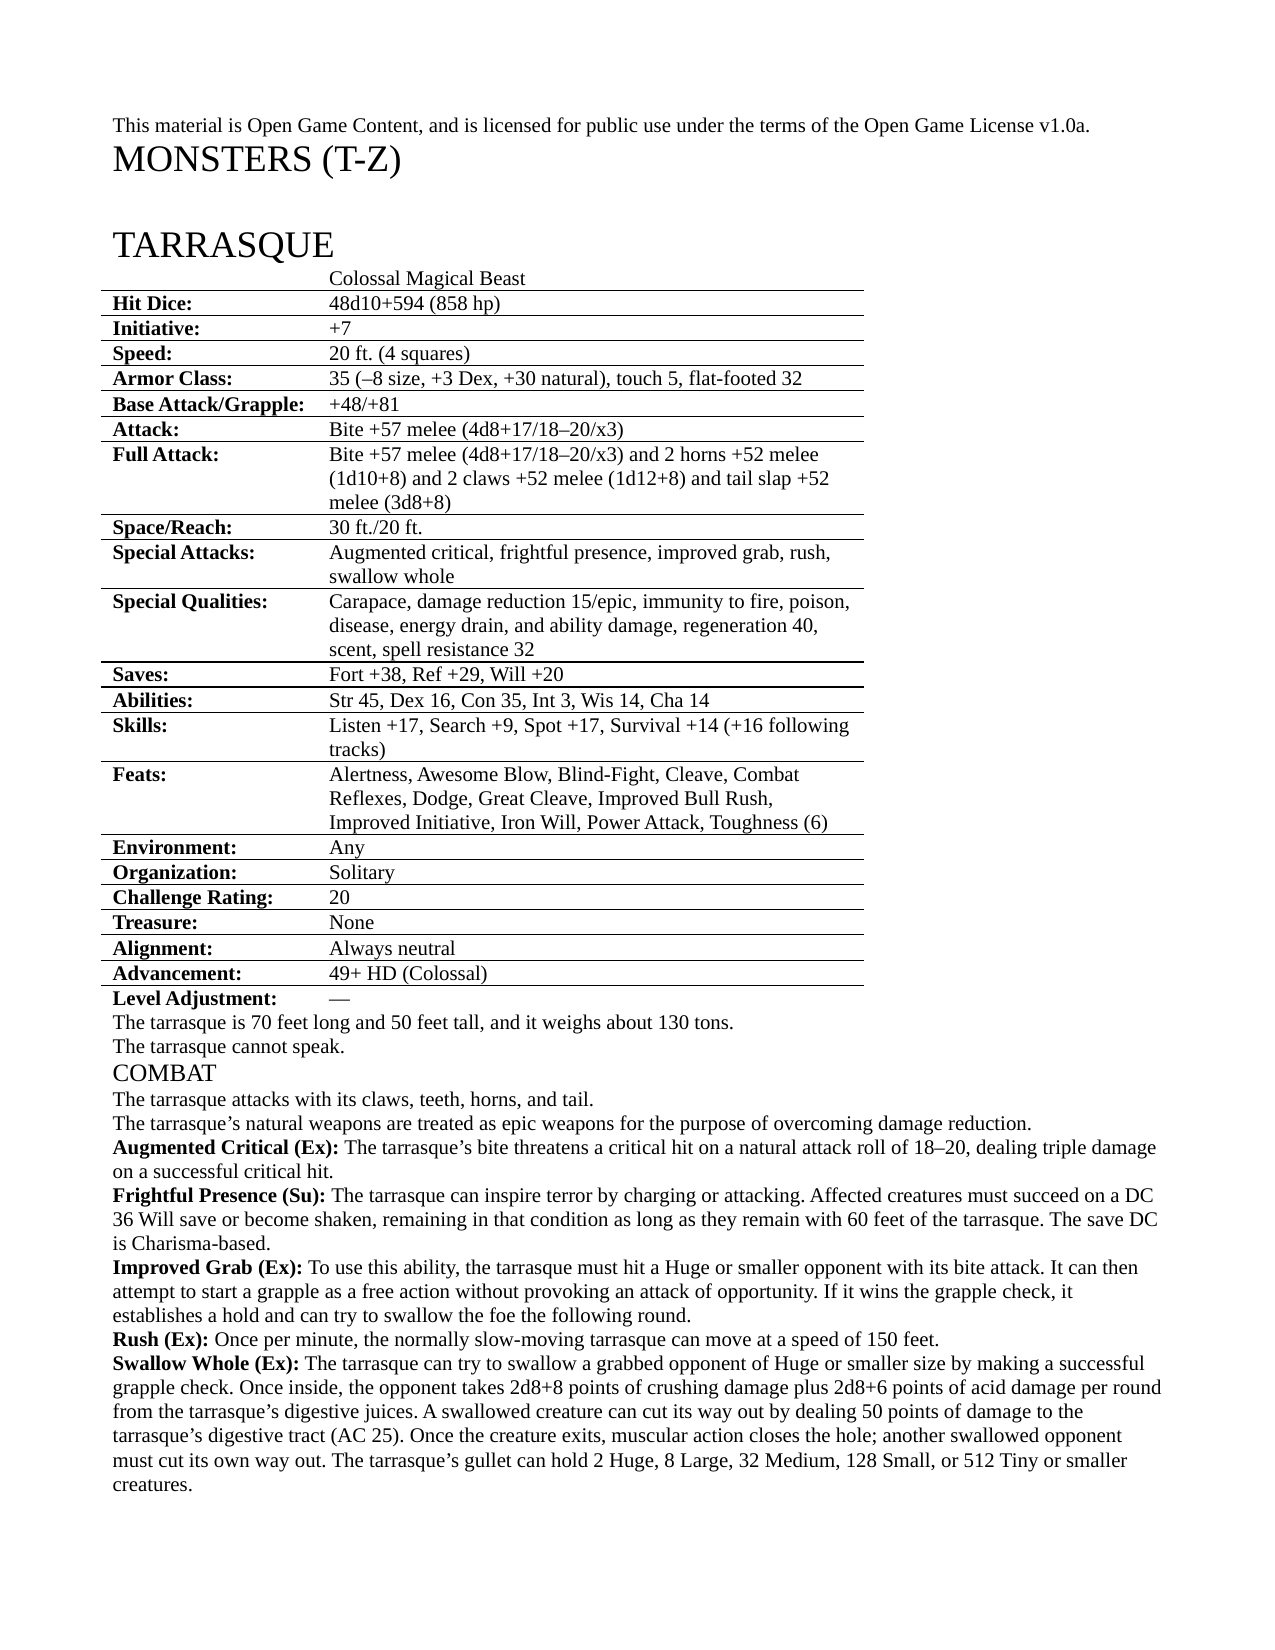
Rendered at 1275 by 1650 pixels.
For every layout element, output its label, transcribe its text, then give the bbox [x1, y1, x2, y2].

text TARRASQUE [112, 223, 1162, 266]
table_header [101, 266, 318, 290]
table_cell +48/+81 [318, 391, 864, 416]
table_cell 20 ft. (4 squares) [318, 341, 864, 365]
table_cell Speed: [101, 341, 318, 365]
table_cell Bite +57 melee (4d8+17/18–20/x3) [318, 417, 864, 441]
table_cell Skills: [101, 713, 318, 761]
text COMBAT [112, 1058, 1162, 1087]
table_cell Base Attack/Grapple: [101, 391, 318, 416]
table_cell Listen +17, Search +9, Spot +17, Survival +14 (+16 following tracks) [318, 713, 864, 761]
table_cell Organization: [101, 860, 318, 884]
table_cell Initiative: [101, 316, 318, 340]
table_cell Special Attacks: [101, 540, 318, 588]
text Rush (Ex): Once per minute, the normally slow-moving tarrasque can move at a speed of 150 feet. [112, 1327, 1162, 1351]
table_cell Solitary [318, 860, 864, 884]
text Improved Grab (Ex): To use this ability, the tarrasque must hit a Huge or smaller opponent with its bite attack. It can then attempt to start a grapple as a free action without provoking an attack of opportunity. If it wins the grapple check, it establishes a hold and can try to swallow the foe the following round. [112, 1255, 1162, 1327]
table_header Colossal Magical Beast [318, 266, 864, 290]
table_cell Space/Reach: [101, 515, 318, 539]
text The tarrasque’s natural weapons are treated as epic weapons for the purpose of overcoming damage reduction. [112, 1111, 1162, 1135]
table_cell Str 45, Dex 16, Con 35, Int 3, Wis 14, Cha 14 [318, 688, 864, 712]
table_cell +7 [318, 316, 864, 340]
table_cell Armor Class: [101, 366, 318, 390]
table_cell Always neutral [318, 935, 864, 959]
table_cell Hit Dice: [101, 291, 318, 315]
text Frightful Presence (Su): The tarrasque can inspire terror by charging or attacking. Affected creatures must succeed on a DC 36 Will save or become shaken, remaining in that condition as long as they remain with 60 feet of the tarrasque. The save DC is Charisma-based. [112, 1183, 1162, 1255]
table_cell Carapace, damage reduction 15/epic, immunity to fire, poison, disease, energy drain, and ability damage, regeneration 40, scent, spell resistance 32 [318, 589, 864, 661]
table_cell Full Attack: [101, 442, 318, 514]
table_cell Level Adjustment: [101, 986, 318, 1010]
table_cell Abilities: [101, 688, 318, 712]
table_cell Challenge Rating: [101, 885, 318, 909]
table_cell Feats: [101, 762, 318, 834]
table_cell 35 (–8 size, +3 Dex, +30 natural), touch 5, flat-footed 32 [318, 366, 864, 390]
table_cell 20 [318, 885, 864, 909]
table_cell 48d10+594 (858 hp) [318, 291, 864, 315]
table_cell Special Qualities: [101, 589, 318, 661]
table_cell Treasure: [101, 910, 318, 934]
table_cell Advancement: [101, 961, 318, 984]
table_cell Fort +38, Ref +29, Will +20 [318, 663, 864, 686]
text The tarrasque is 70 feet long and 50 feet tall, and it weighs about 130 tons. [112, 1010, 1162, 1034]
text Augmented Critical (Ex): The tarrasque’s bite threatens a critical hit on a natural attack roll of 18–20, dealing triple damage on a successful critical hit. [112, 1135, 1162, 1183]
text The tarrasque attacks with its claws, teeth, horns, and tail. [112, 1087, 1162, 1111]
table_cell — [318, 986, 864, 1010]
table_cell Bite +57 melee (4d8+17/18–20/x3) and 2 horns +52 melee (1d10+8) and 2 claws +52 melee (1d12+8) and tail slap +52 melee (3d8+8) [318, 442, 864, 514]
table_cell Saves: [101, 663, 318, 686]
text MONSTERS (T-Z) [112, 137, 1162, 180]
table_cell Attack: [101, 417, 318, 441]
table_cell 49+ HD (Colossal) [318, 961, 864, 984]
text The tarrasque cannot speak. [112, 1034, 1162, 1058]
table_cell Any [318, 835, 864, 859]
text Swallow Whole (Ex): The tarrasque can try to swallow a grabbed opponent of Huge or smaller size by making a successful grapple check. Once inside, the opponent takes 2d8+8 points of crushing damage plus 2d8+6 points of acid damage per round from the tarrasque’s digestive juices. A swallowed creature can cut its way out by dealing 50 points of damage to the tarrasque’s digestive tract (AC 25). Once the creature exits, muscular action closes the hole; another swallowed opponent must cut its own way out. The tarrasque’s gullet can hold 2 Huge, 8 Large, 32 Medium, 128 Small, or 512 Tiny or smaller creatures. [112, 1351, 1162, 1496]
table_cell 30 ft./20 ft. [318, 515, 864, 539]
table_cell None [318, 910, 864, 934]
table_cell Alertness, Awesome Blow, Blind-Fight, Cleave, Combat Reflexes, Dodge, Great Cleave, Improved Bull Rush, Improved Initiative, Iron Will, Power Attack, Toughness (6) [318, 762, 864, 834]
table_cell Alignment: [101, 935, 318, 959]
text This material is Open Game Content, and is licensed for public use under the terms of the Open Game License v1.0a. [112, 112, 1162, 137]
table_cell Environment: [101, 835, 318, 859]
table_cell Augmented critical, frightful presence, improved grab, rush, swallow whole [318, 540, 864, 588]
